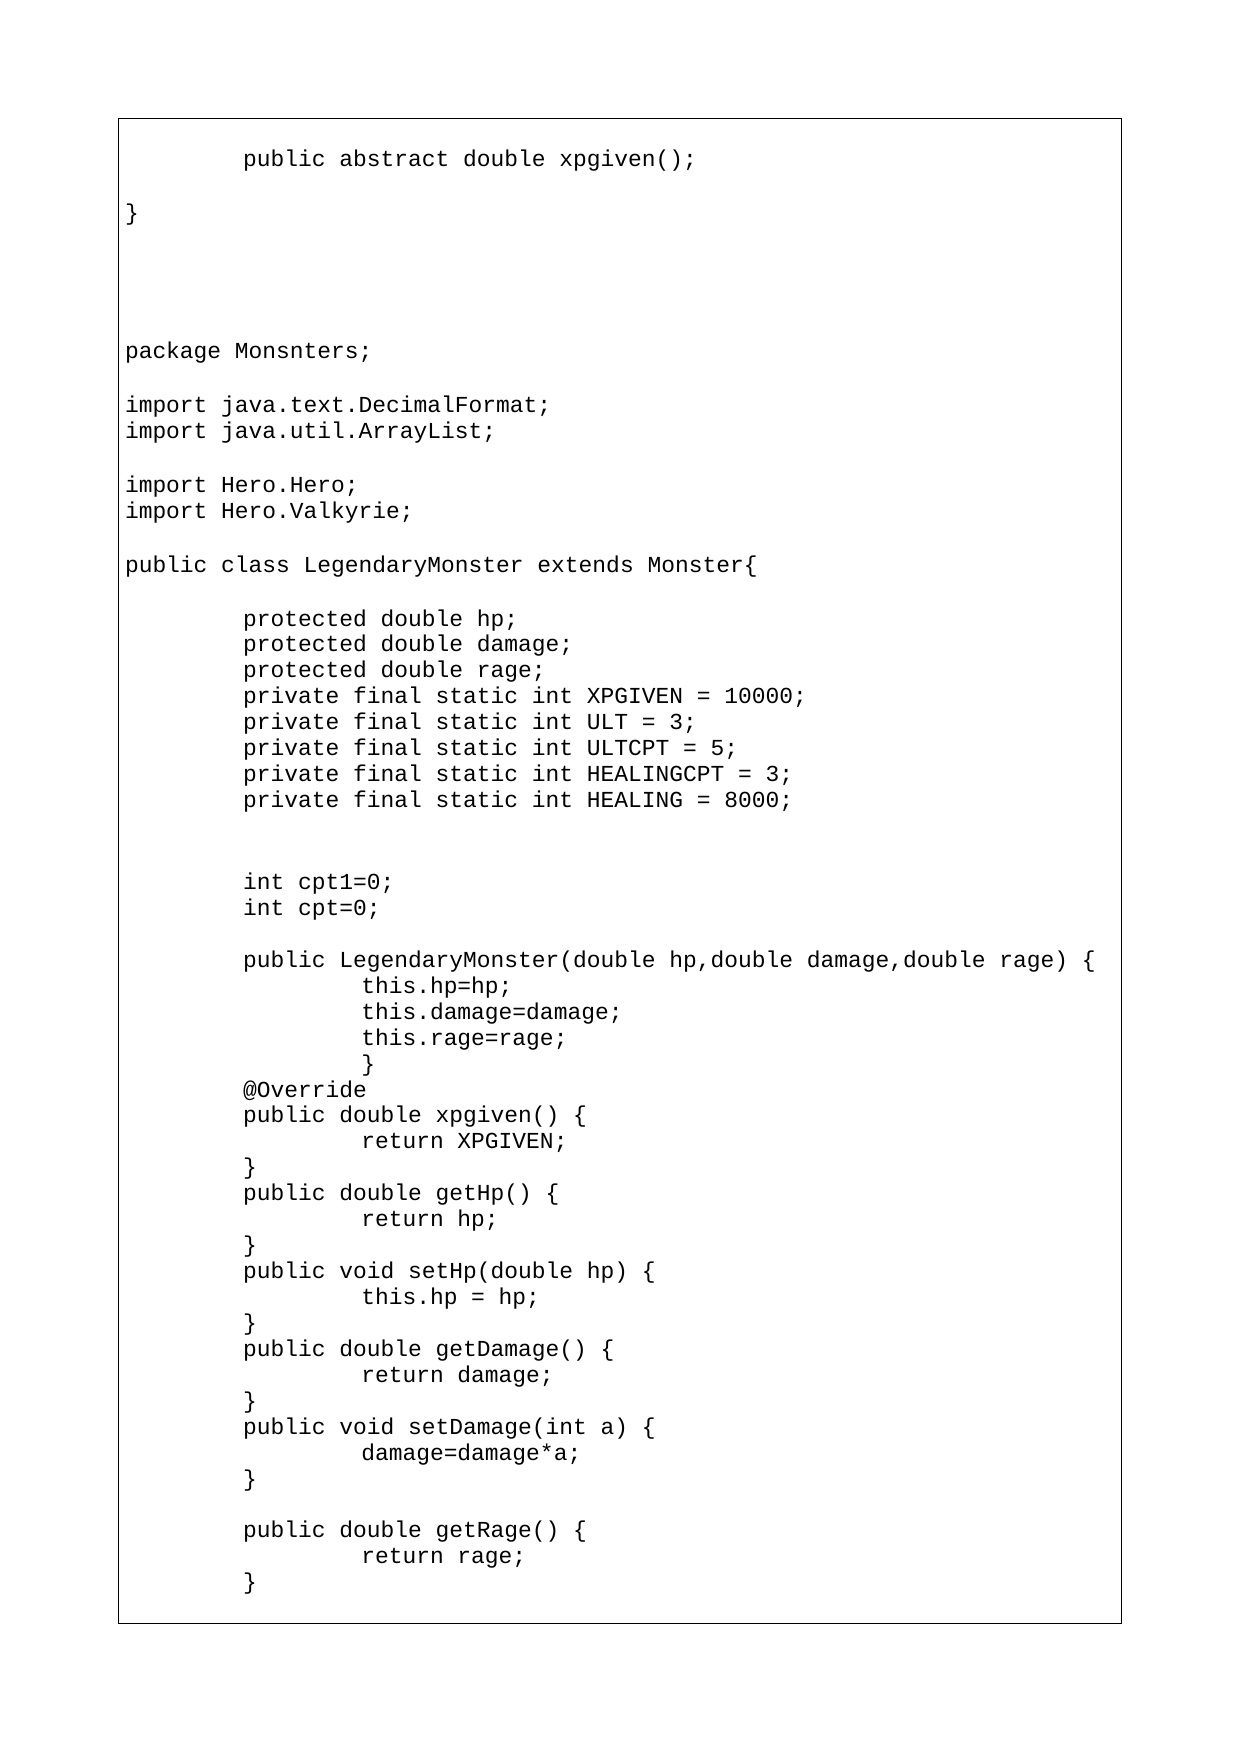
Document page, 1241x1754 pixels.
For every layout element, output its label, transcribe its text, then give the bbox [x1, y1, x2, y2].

table_header public abstract double xpgiven(); } package Monsnters; import java.text.DecimalFormat; import java.util.ArrayList; import Hero.Hero; import Hero.Valkyrie; public class LegendaryMonster extends Monster{ protected double hp; protected double damage; protected double rage; private final static int XPGIVEN = 10000; private final static int ULT = 3; private final static int ULTCPT = 5; private final static int HEALINGCPT = 3; private final static int HEALING = 8000; int cpt1=0; int cpt=0; public LegendaryMonster(double hp,double damage,double rage) { this.hp=hp; this.damage=damage; this.rage=rage; } @Override public double xpgiven() { return XPGIVEN; } public double getHp() { return hp; } public void setHp(double hp) { this.hp = hp; } public double getDamage() { return damage; } public void setDamage(int a) { damage=damage*a; } public double getRage() { return rage; } [119, 119, 1121, 1623]
